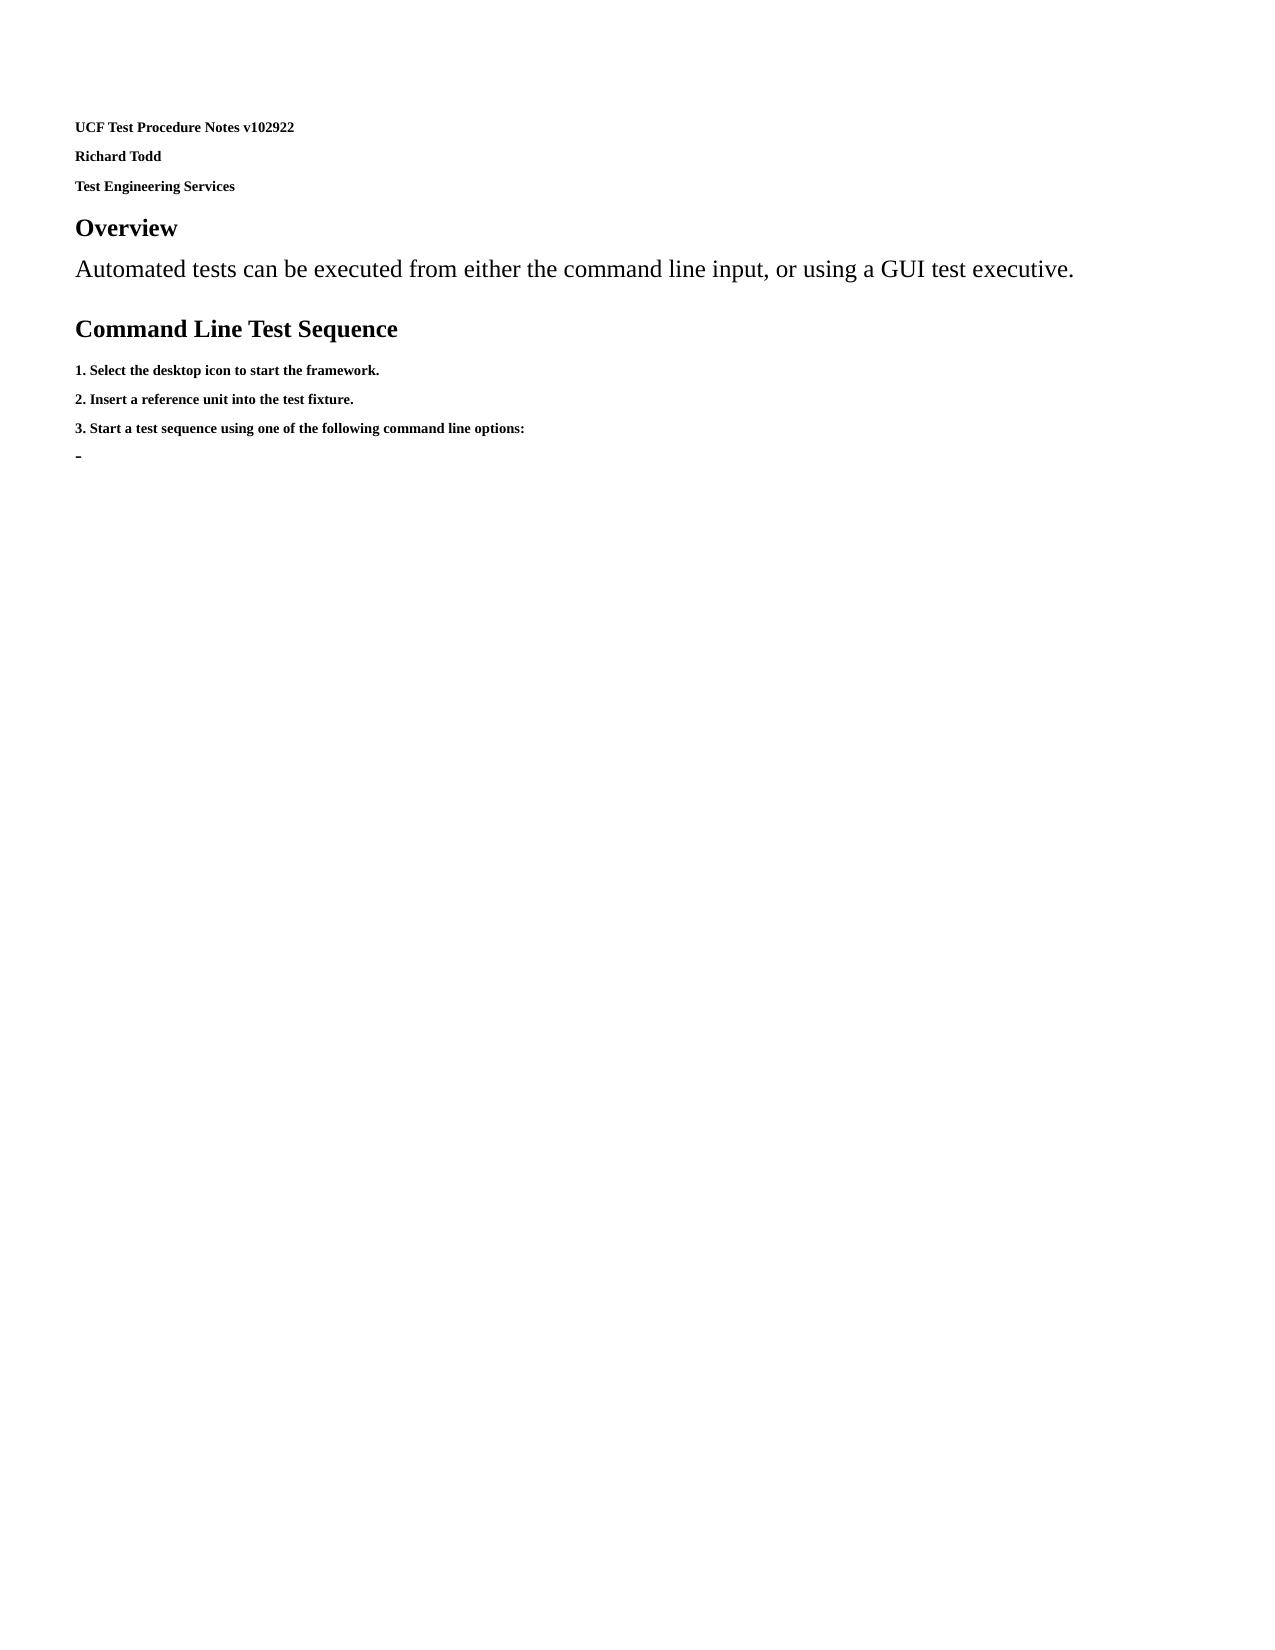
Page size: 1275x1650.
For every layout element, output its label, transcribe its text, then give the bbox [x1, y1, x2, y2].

subtitle UCF Test Procedure Notes v102922 [75, 119, 1200, 136]
subtitle Richard Todd [75, 148, 1200, 165]
subtitle 3. Start a test sequence using one of the following command line options: [75, 420, 1200, 437]
subtitle 1. Select the desktop icon to start the framework. [75, 362, 1200, 378]
subtitle 2. Insert a reference unit into the test fixture. [75, 391, 1200, 408]
text - [75, 443, 1200, 467]
subtitle Test Engineering Services [75, 177, 1200, 194]
subtitle Overview [75, 213, 1200, 242]
subtitle Command Line Test Sequence [75, 314, 1200, 343]
text Automated tests can be executed from either the command line input, or using a GUI test executive. [75, 254, 1200, 283]
